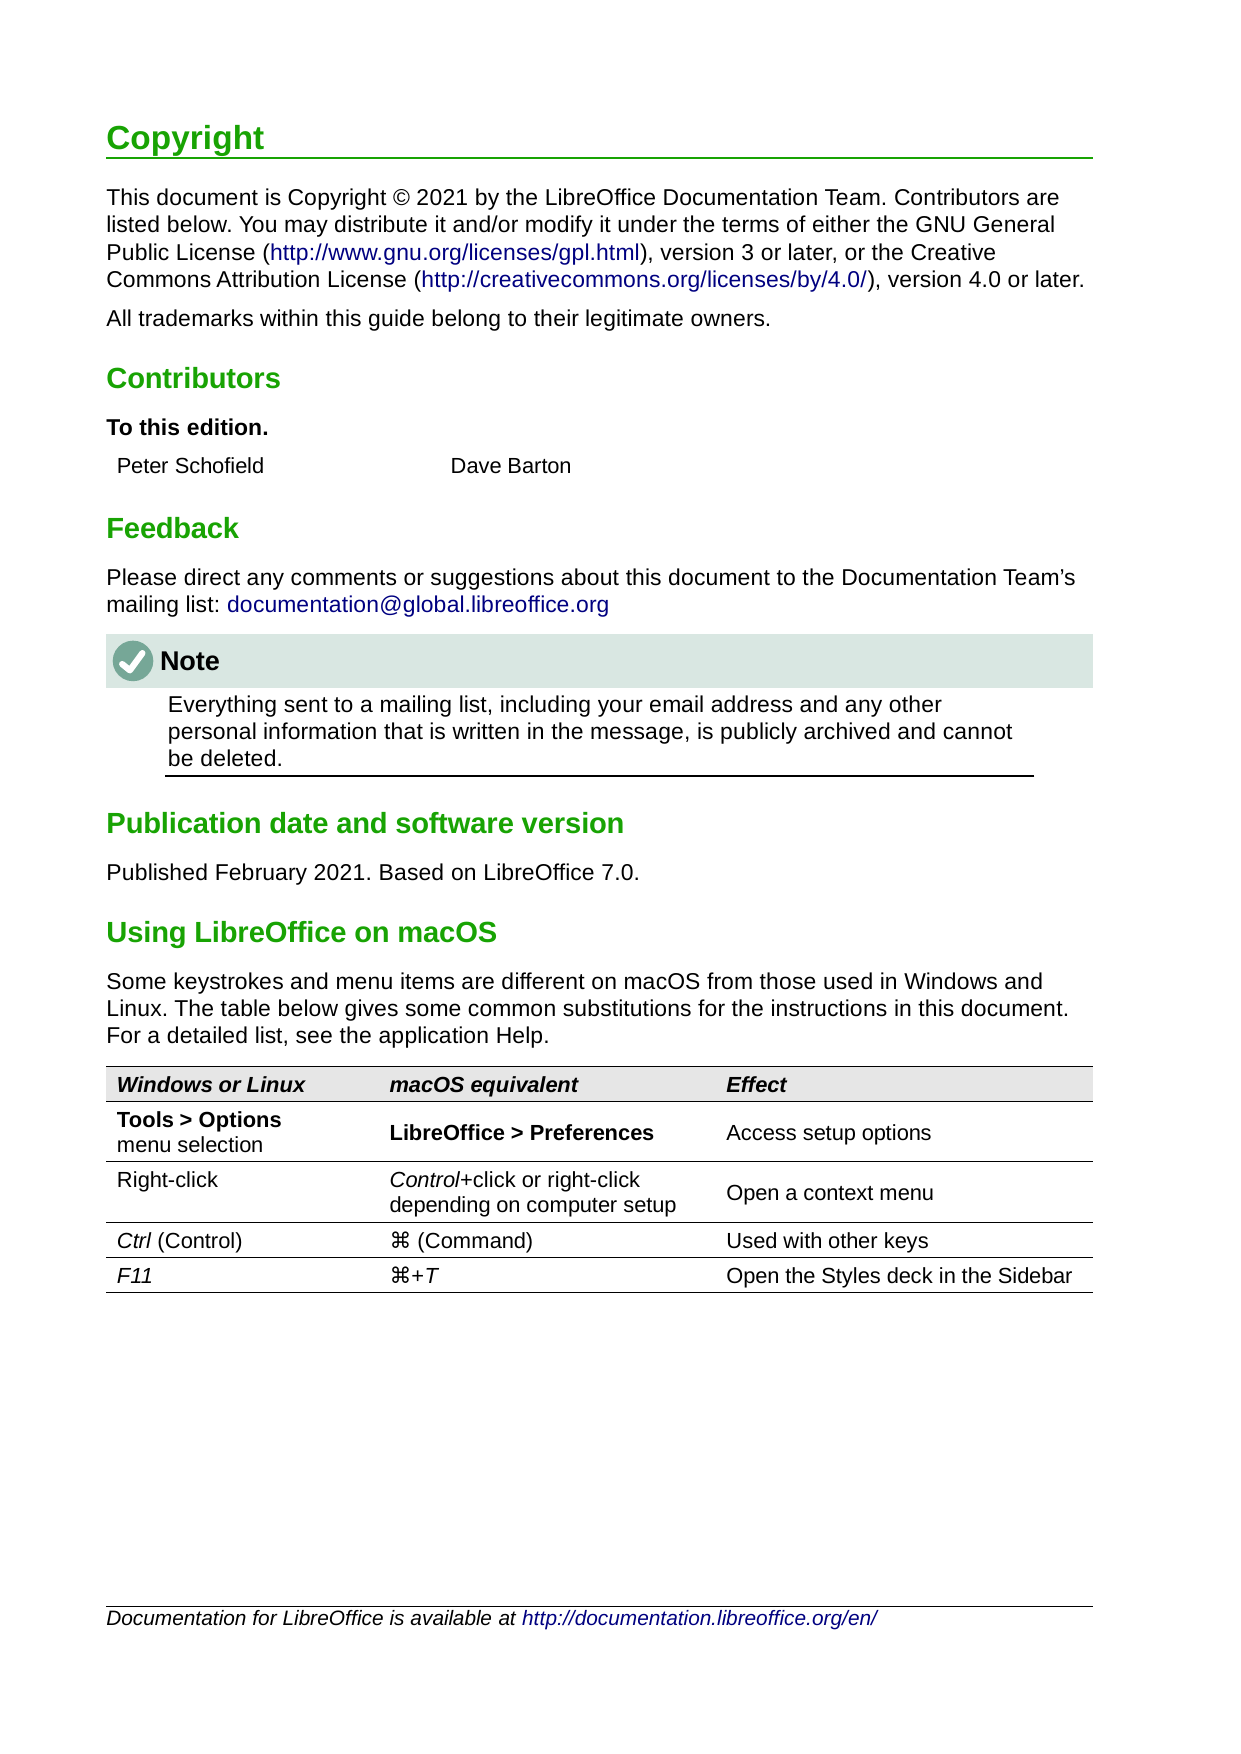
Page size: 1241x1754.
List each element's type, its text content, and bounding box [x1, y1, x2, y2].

subtitle Copyright [106, 118, 1093, 157]
text All trademarks within this guide belong to their legitimate owners. [106, 304, 1093, 332]
text Everything sent to a mailing list, including your email address and any other personal information that is written in the message, is publicly archived and cannot be deleted. [164, 688, 1034, 777]
subtitle Feedback [106, 511, 1093, 544]
table_cell Open a context menu [716, 1162, 1093, 1222]
table_cell Ctrl (Control) [106, 1223, 379, 1257]
table_cell Tools > Options menu selection [106, 1102, 379, 1161]
text Please direct any comments or suggestions about this document to the Documentation Team’s mailing list: documentation@global.libreoffice.org [106, 563, 1093, 617]
text This document is Copyright © 2021 by the LibreOffice Documentation Team. Contributors are listed below. You may distribute it and/or modify it under the terms of either the GNU General Public License (http://www.gnu.org/licenses/gpl.html), version 3 or later, or the Creative Commons Attribution License (http://creativecommons.org/licenses/by/4.0/), version 4.0 or later. [106, 184, 1093, 292]
table_header Windows or Linux [106, 1067, 379, 1101]
table_cell Access setup options [716, 1102, 1093, 1161]
subtitle Using LibreOffice on macOS [106, 915, 1093, 948]
text Published February 2021. Based on LibreOffice 7.0. [106, 858, 1093, 886]
table_header macOS equivalent [379, 1067, 716, 1101]
table_cell ⌘ (Command) [379, 1223, 716, 1257]
table_header Effect [716, 1067, 1093, 1101]
subtitle Contributors [106, 361, 1093, 394]
table_cell LibreOffice > Preferences [379, 1102, 716, 1161]
table_header [766, 453, 1093, 482]
table_cell Right-click [106, 1162, 379, 1222]
subtitle Note [106, 634, 1093, 688]
table_cell Control+click or right-click depending on computer setup [379, 1162, 716, 1222]
table_cell F11 [106, 1258, 379, 1292]
table_cell Open the Styles deck in the Sidebar [716, 1258, 1093, 1292]
table_cell ⌘+T [379, 1258, 716, 1292]
text Some keystrokes and menu items are different on macOS from those used in Windows and Linux. The table below gives some common substitutions for the instructions in this document. For a detailed list, see the application Help. [106, 967, 1093, 1048]
table_header Dave Barton [440, 453, 766, 482]
table_header Peter Schofield [106, 453, 440, 482]
text To this edition. [106, 413, 1093, 440]
table_cell Used with other keys [716, 1223, 1093, 1257]
subtitle Publication date and software version [106, 806, 1093, 840]
